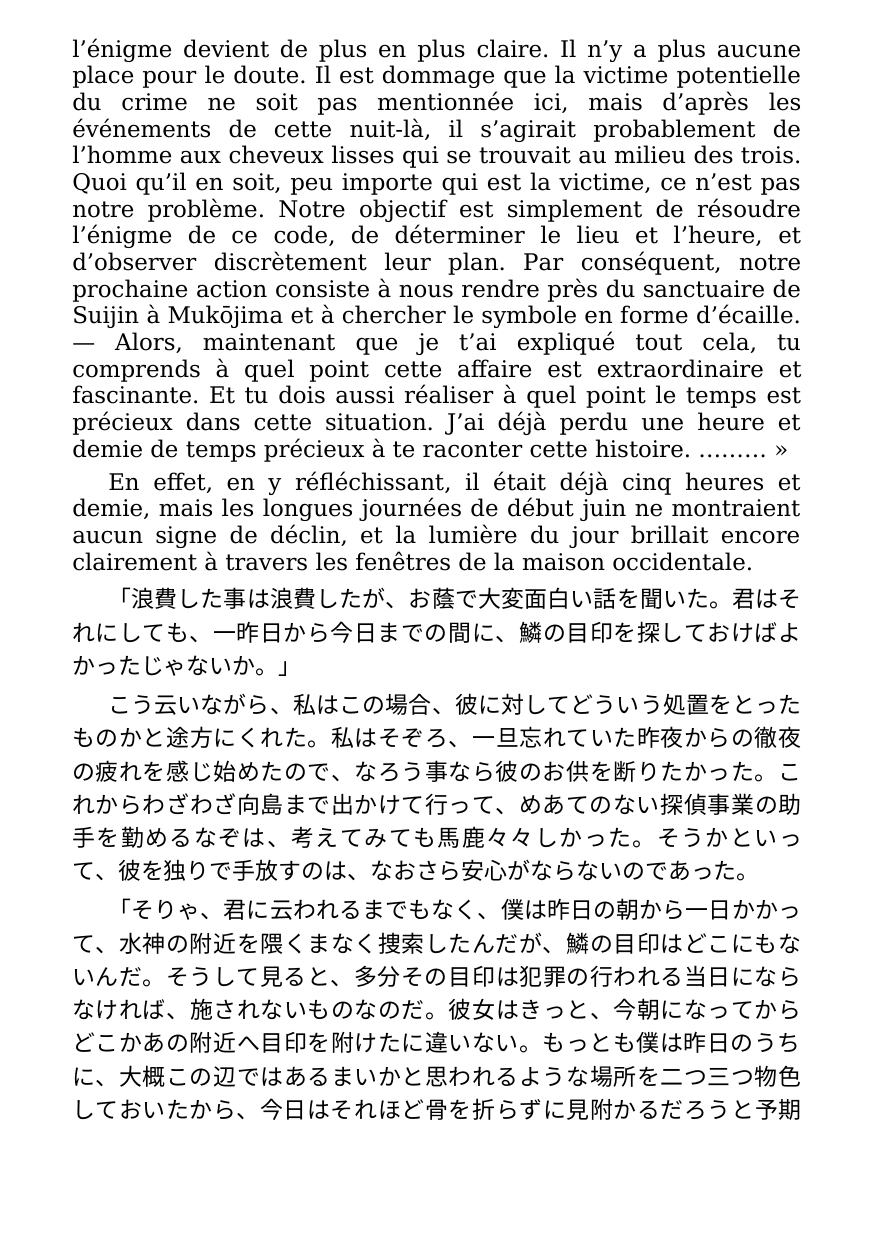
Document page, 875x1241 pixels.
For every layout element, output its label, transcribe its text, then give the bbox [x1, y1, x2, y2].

text 「浪費した事は浪費したが、お蔭で大変面白い話を聞いた。君はそれにしても、一昨日から今日までの間に、鱗の目印を探しておけばよかったじゃないか。」 [72, 581, 802, 681]
text l’énigme devient de plus en plus claire. Il n’y a plus aucune place pour le doute. Il est dommage que la victime potentielle du crime ne soit pas mentionnée ici, mais d’après les événements de cette nuit-là, il s’agirait probablement de l’homme aux cheveux lisses qui se trouvait au milieu des trois. Quoi qu’il en soit, peu importe qui est la victime, ce n’est pas notre problème. Notre objectif est simplement de résoudre l’énigme de ce code, de déterminer le lieu et l’heure, et d’observer discrètement leur plan. Par conséquent, notre prochaine action consiste à nous rendre près du sanctuaire de Suijin à Mukōjima et à chercher le symbole en forme d’écaille. — Alors, maintenant que je t’ai expliqué tout cela, tu comprends à quel point cette affaire est extraordinaire et fascinante. Et tu dois aussi réaliser à quel point le temps est précieux dans cette situation. J’ai déjà perdu une heure et demie de temps précieux à te raconter cette histoire. ……… » [72, 36, 802, 463]
text En effet, en y réfléchissant, il était déjà cinq heures et demie, mais les longues journées de début juin ne montraient aucun signe de déclin, et la lumière du jour brillait encore clairement à travers les fenêtres de la maison occidentale. [72, 469, 802, 575]
text こう云いながら、私はこの場合、彼に対してどういう処置をとったものかと途方にくれた。私はそぞろ、一旦忘れていた昨夜からの徹夜の疲れを感じ始めたので、なろう事なら彼のお供を断りたかった。これからわざわざ向島まで出かけて行って、めあてのない探偵事業の助手を勤めるなぞは、考えてみても馬鹿々々しかった。そうかといって、彼を独りで手放すのは、なおさら安心がならないのであった。 [72, 687, 802, 886]
text 「そりゃ、君に云われるまでもなく、僕は昨日の朝から一日かかって、水神の附近を隈くまなく捜索したんだが、鱗の目印はどこにもないんだ。そうして見ると、多分その目印は犯罪の行われる当日にならなければ、施されないものなのだ。彼女はきっと、今朝になってからどこかあの附近へ目印を附けたに違いない。もっとも僕は昨日のうちに、大概この辺ではあるまいかと思われるような場所を二つ三つ物色しておいたから、今日はそれほど骨を折らずに見附かるだろうと予期 [72, 892, 802, 1125]
